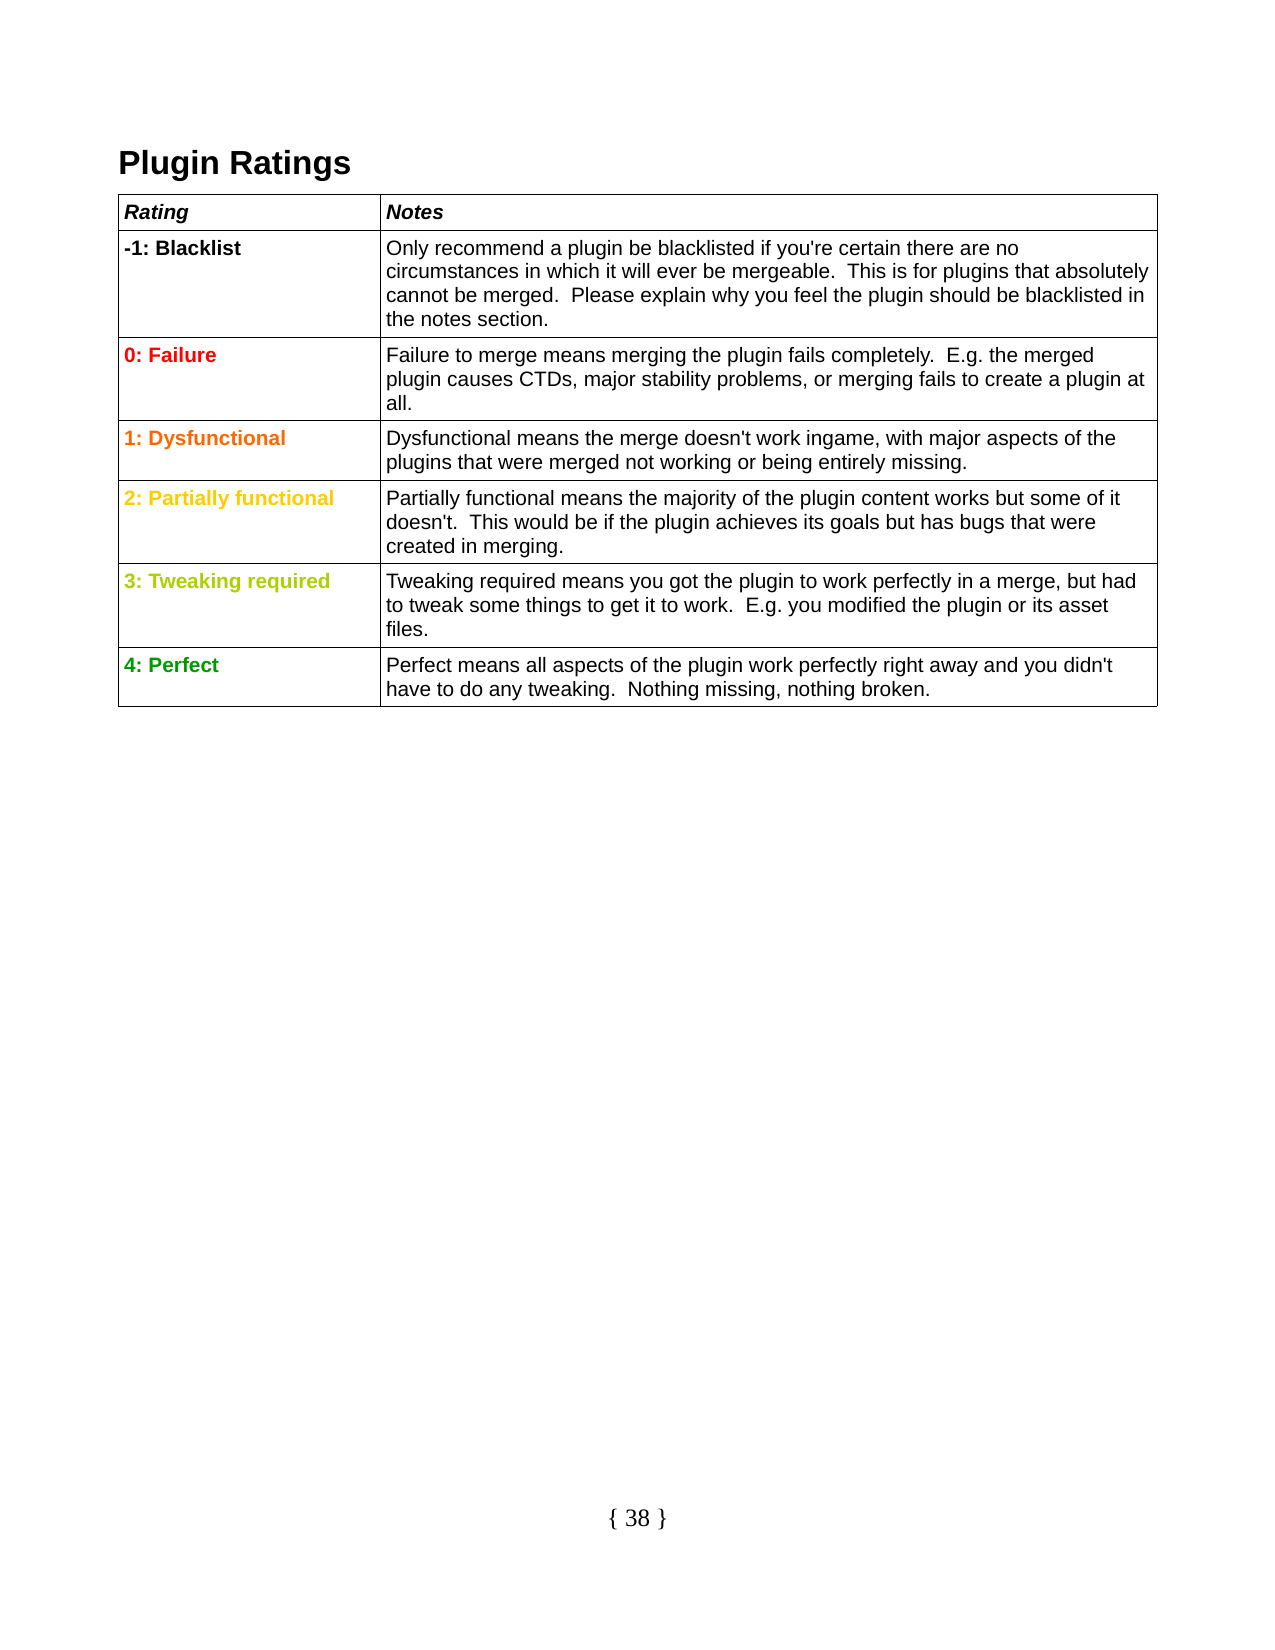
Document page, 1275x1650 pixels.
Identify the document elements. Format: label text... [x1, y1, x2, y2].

table_cell 4: Perfect [119, 648, 380, 706]
table_cell Dysfunctional means the merge doesn't work ingame, with major aspects of the plugins that were merged not working or being entirely missing. [381, 421, 1157, 480]
table_header Notes [381, 195, 1157, 229]
table_cell Failure to merge means merging the plugin fails completely. E.g. the merged plugin causes CTDs, major stability problems, or merging fails to create a plugin at all. [381, 338, 1157, 420]
table_cell 2: Partially functional [119, 481, 380, 563]
table_cell Tweaking required means you got the plugin to work perfectly in a merge, but had to tweak some things to get it to work. E.g. you modified the plugin or its asset files. [381, 564, 1157, 647]
subtitle Plugin Ratings [118, 143, 1157, 182]
table_cell Perfect means all aspects of the plugin work perfectly right away and you didn't have to do any tweaking. Nothing missing, nothing broken. [381, 648, 1157, 706]
table_cell Only recommend a plugin be blacklisted if you're certain there are no circumstances in which it will ever be mergeable. This is for plugins that absolutely cannot be merged. Please explain why you feel the plugin should be blacklisted in the notes section. [381, 231, 1157, 337]
table_cell 0: Failure [119, 338, 380, 420]
table_header Rating [119, 195, 380, 229]
table_cell 3: Tweaking required [119, 564, 380, 647]
table_cell Partially functional means the majority of the plugin content works but some of it doesn't. This would be if the plugin achieves its goals but has bugs that were created in merging. [381, 481, 1157, 563]
table_cell 1: Dysfunctional [119, 421, 380, 480]
table_cell -1: Blacklist [119, 231, 380, 337]
